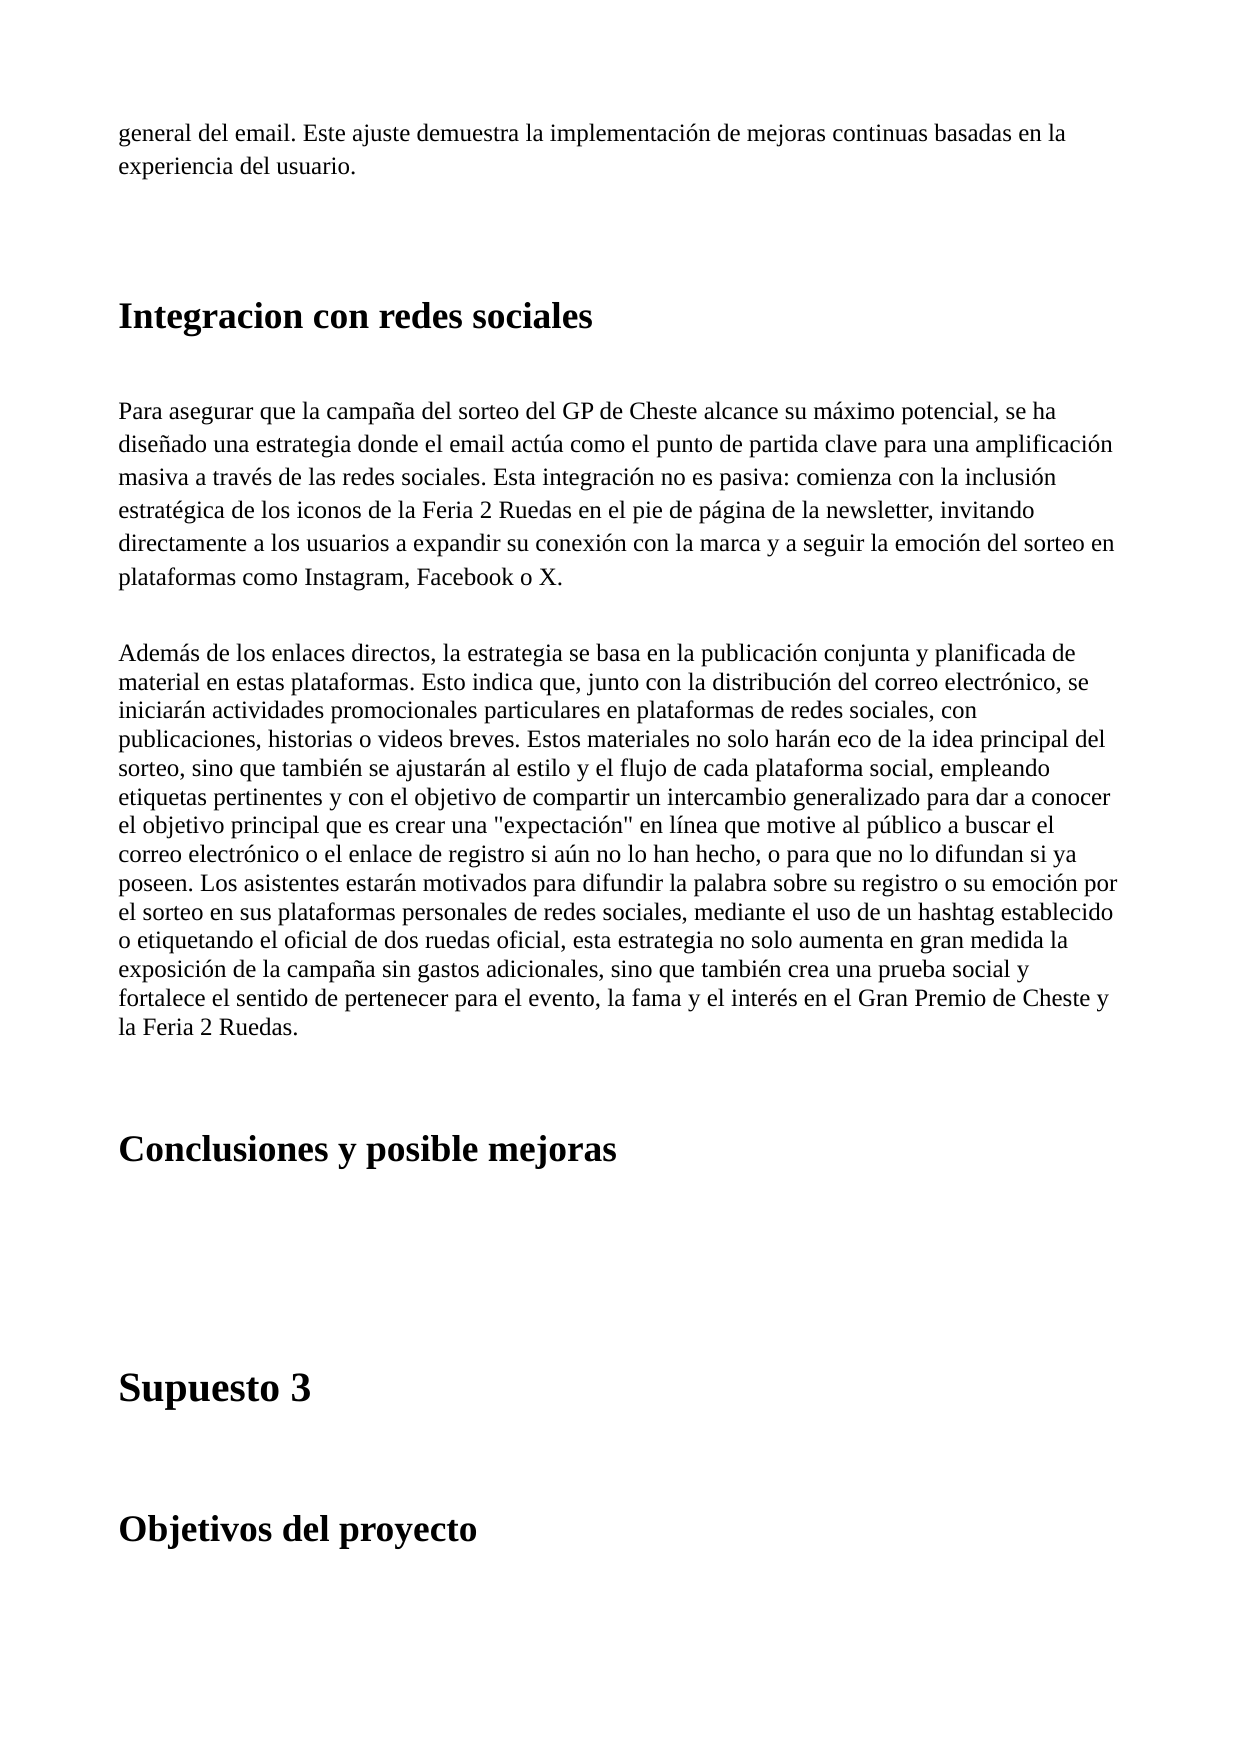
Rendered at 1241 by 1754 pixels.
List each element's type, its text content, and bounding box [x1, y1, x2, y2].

text Supuesto 3 [118, 1362, 1122, 1410]
text general del email. Este ajuste demuestra la implementación de mejoras continuas basadas en la experiencia del usuario. [118, 118, 1122, 180]
text Objetivos del proyecto [118, 1506, 1122, 1549]
text Integracion con redes sociales [118, 294, 1122, 337]
text Para asegurar que la campaña del sorteo del GP de Cheste alcance su máximo potencial, se ha diseñado una estrategia donde el email actúa como el punto de partida clave para una amplificación masiva a través de las redes sociales. Esta integración no es pasiva: comienza con la inclusión estratégica de los iconos de la Feria 2 Ruedas en el pie de página de la newsletter, invitando directamente a los usuarios a expandir su conexión con la marca y a seguir la emoción del sorteo en plataformas como Instagram, Facebook o X. [118, 396, 1122, 590]
text Conclusiones y posible mejoras [118, 1127, 1122, 1170]
text Además de los enlaces directos, la estrategia se basa en la publicación conjunta y planificada de material en estas plataformas. Esto indica que, junto con la distribución del correo electrónico, se iniciarán actividades promocionales particulares en plataformas de redes sociales, con publicaciones, historias o videos breves. Estos materiales no solo harán eco de la idea principal del sorteo, sino que también se ajustarán al estilo y el flujo de cada plataforma social, empleando etiquetas pertinentes y con el objetivo de compartir un intercambio generalizado para dar a conocer el objetivo principal que es crear una "expectación" en línea que motive al público a buscar el correo electrónico o el enlace de registro si aún no lo han hecho, o para que no lo difundan si ya poseen. Los asistentes estarán motivados para difundir la palabra sobre su registro o su emoción por el sorteo en sus plataformas personales de redes sociales, mediante el uso de un hashtag establecido o etiquetando el oficial de dos ruedas oficial, esta estrategia no solo aumenta en gran medida la exposición de la campaña sin gastos adicionales, sino que también crea una prueba social y fortalece el sentido de pertenecer para el evento, la fama y el interés en el Gran Premio de Cheste y la Feria 2 Ruedas. [118, 638, 1122, 1040]
